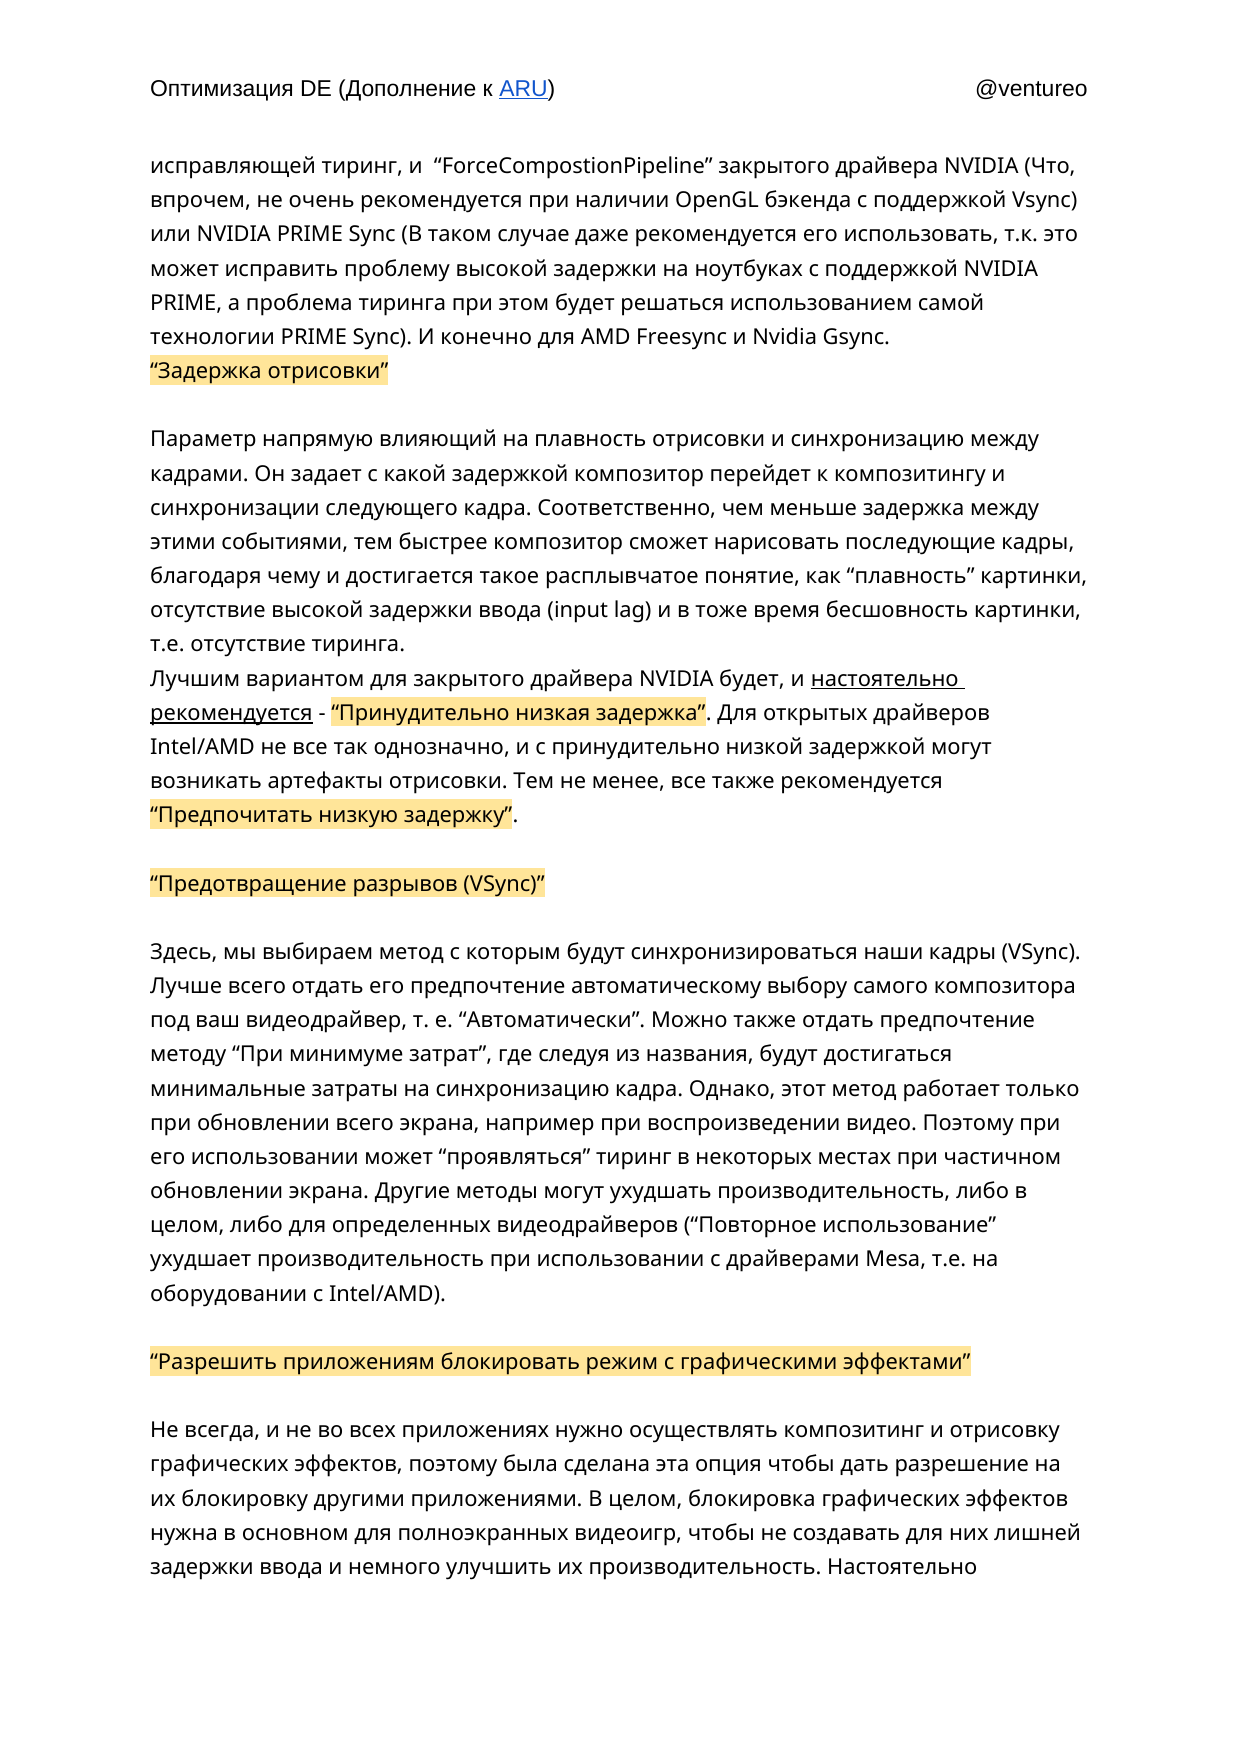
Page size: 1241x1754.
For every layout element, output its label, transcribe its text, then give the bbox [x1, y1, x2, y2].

text “Предотвращение разрывов (VSync)” [150, 867, 1090, 897]
text Здесь, мы выбираем метод с которым будут синхронизироваться наши кадры (VSync). Лучше всего отдать его предпочтение автоматическому выбору самого композитора под ваш видеодрайвер, т. е. “Автоматически”. Можно также отдать предпочтение методу “При минимуме затрат”, где следуя из названия, будут достигаться минимальные затраты на синхронизацию кадра. Однако, этот метод работает только при обновлении всего экрана, например при воспроизведении видео. Поэтому при его использовании может “проявляться” тиринг в некоторых местах при частичном обновлении экрана. Другие методы могут ухудшать производительность, либо в целом, либо для определенных видеодрайверов (“Повторное использование” ухудшает производительность при использовании с драйверами Mesa, т.е. на оборудовании с Intel/AMD). [150, 936, 1090, 1307]
text исправляющей тиринг, и “ForceCompostionPipeline” закрытого драйвера NVIDIA (Что, впрочем, не очень рекомендуется при наличии OpenGL бэкенда с поддержкой Vsync) или NVIDIA PRIME Sync (В таком случае даже рекомендуется его использовать, т.к. это может исправить проблему высокой задержки на ноутбуках с поддержкой NVIDIA PRIME, а проблема тиринга при этом будет решаться использованием самой технологии PRIME Sync). И конечно для AMD Freesync и Nvidia Gsync. [150, 150, 1090, 351]
text Параметр напрямую влияющий на плавность отрисовки и синхронизацию между кадрами. Он задает с какой задержкой композитор перейдет к композитингу и синхронизации следующего кадра. Соответственно, чем меньше задержка между этими событиями, тем быстрее композитор сможет нарисовать последующие кадры, благодаря чему и достигается такое расплывчатое понятие, как “плавность” картинки, отсутствие высокой задержки ввода (input lag) и в тоже время бесшовность картинки, т.е. отсутствие тиринга. [150, 423, 1090, 658]
text Не всегда, и не во всех приложениях нужно осуществлять композитинг и отрисовку графических эффектов, поэтому была сделана эта опция чтобы дать разрешение на их блокировку другими приложениями. В целом, блокировка графических эффектов нужна в основном для полноэкранных видеоигр, чтобы не создавать для них лишней задержки ввода и немного улучшить их производительность. Настоятельно [150, 1414, 1090, 1581]
text Лучшим вариантом для закрытого драйвера NVIDIA будет, и настоятельно рекомендуется - “Принудительно низкая задержка”. Для открытых драйверов Intel/AMD не все так однозначно, и с принудительно низкой задержкой могут возникать артефакты отрисовки. Тем не менее, все также рекомендуется “Предпочитать низкую задержку”. [150, 662, 1090, 829]
text “Разрешить приложениям блокировать режим с графическими эффектами” [150, 1346, 1090, 1376]
text “Задержка отрисовки” [150, 355, 1090, 385]
